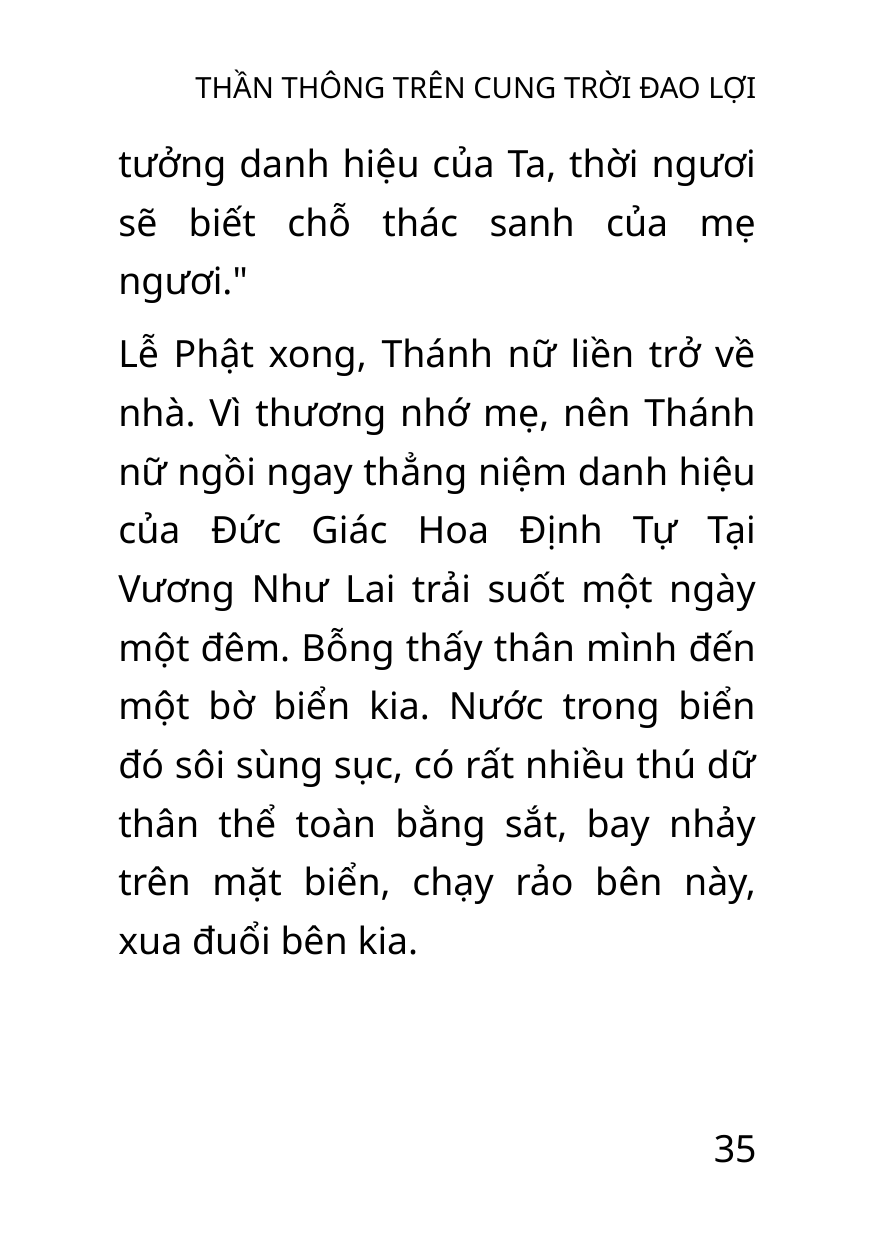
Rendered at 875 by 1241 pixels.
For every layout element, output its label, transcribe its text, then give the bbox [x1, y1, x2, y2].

text Lễ Phật xong, Thánh nữ liền trở về nhà. Vì thương nhớ mẹ, nên Thánh nữ ngồi ngay thẳng niệm danh hiệu của Đức Giác Hoa Định Tự Tại Vương Như Lai trải suốt một ngày một đêm. Bỗng thấy thân mình đến một bờ biển kia. Nước trong biển đó sôi sùng sục, có rất nhiều thú dữ thân thể toàn bằng sắt, bay nhảy trên mặt biển, chạy rảo bên này, xua đuổi bên kia. [118, 328, 756, 965]
text tưởng danh hiệu của Ta, thời ngươi sẽ biết chỗ thác sanh của mẹ ngươi." [118, 137, 756, 306]
